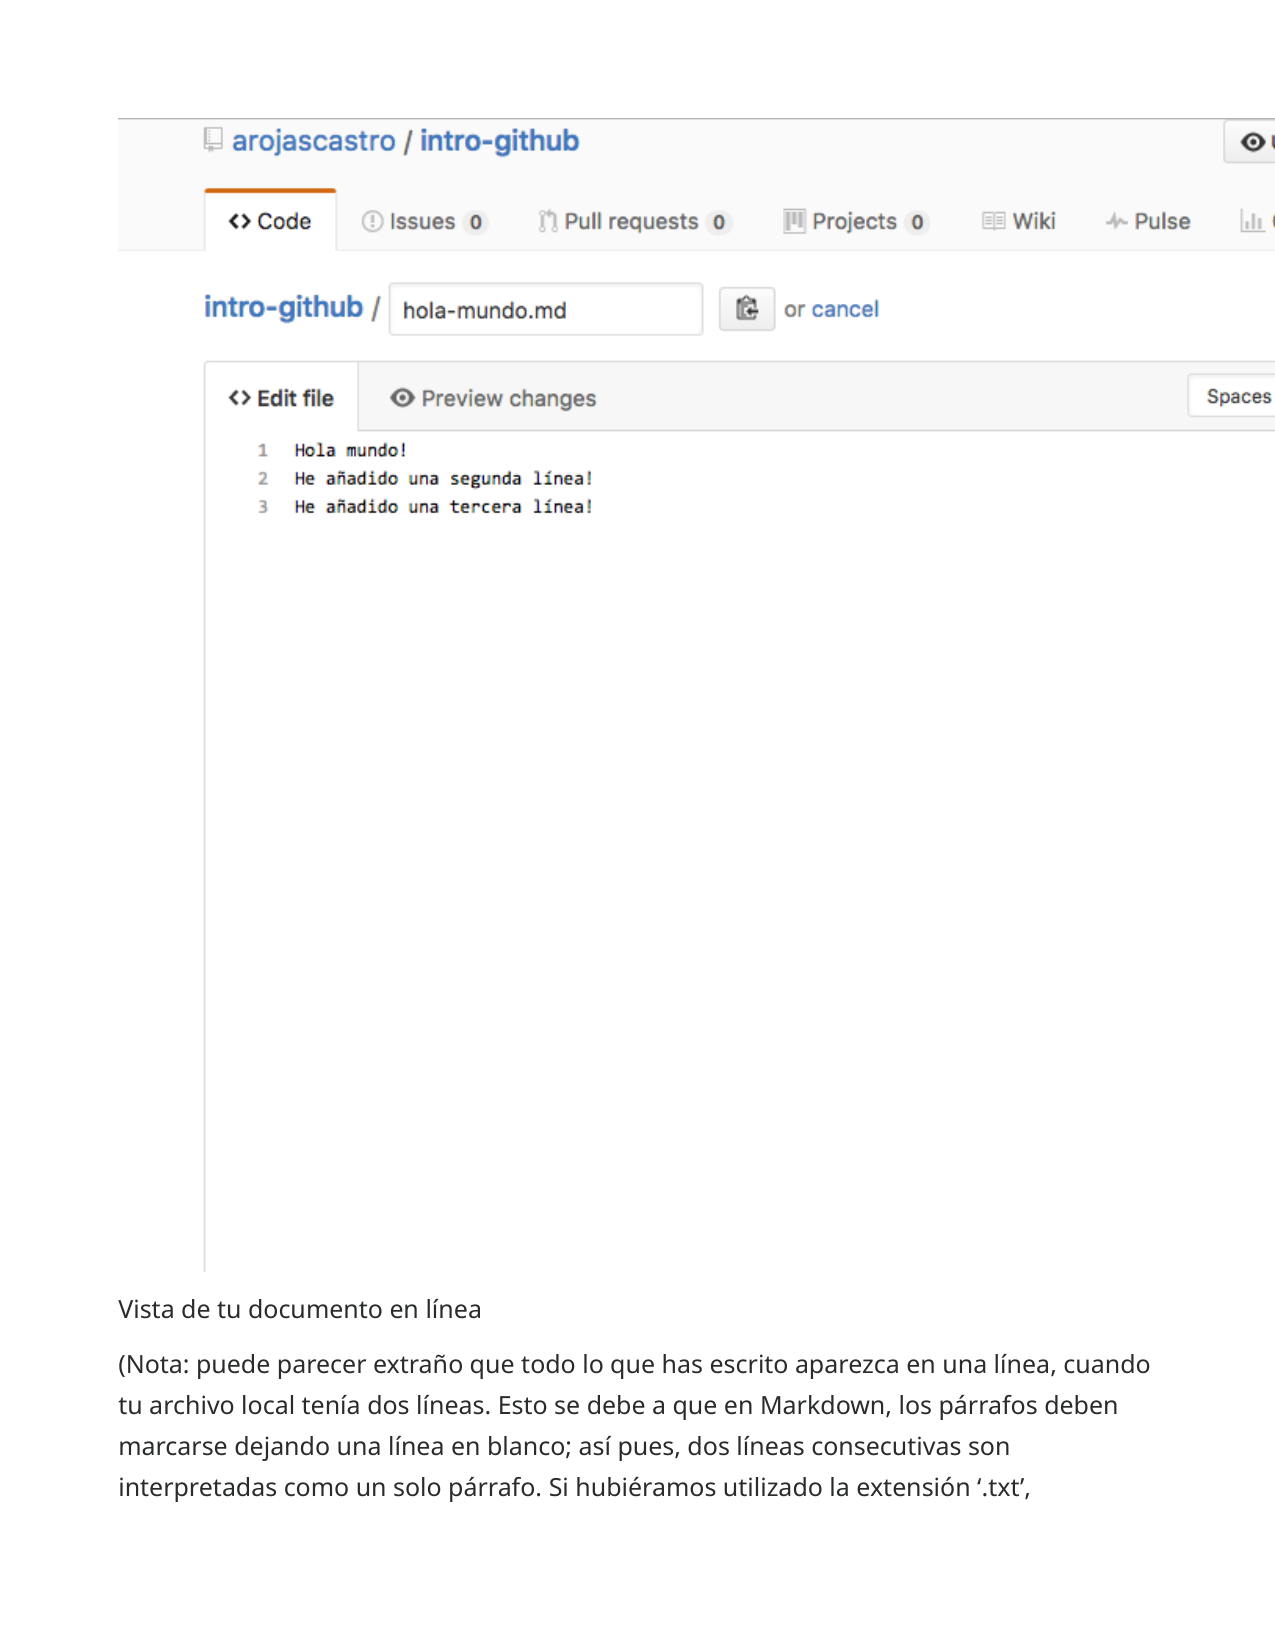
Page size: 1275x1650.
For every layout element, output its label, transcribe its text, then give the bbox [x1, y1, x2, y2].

text (Nota: puede parecer extraño que todo lo que has escrito aparezca en una línea, cuando tu archivo local tenía dos líneas. Esto se debe a que en Markdown, los párrafos deben marcarse dejando una línea en blanco; así pues, dos líneas consecutivas son interpretadas como un solo párrafo. Si hubiéramos utilizado la extensión ‘.txt’, [118, 1347, 1157, 1503]
text Vista de tu documento en línea [118, 1292, 1157, 1326]
picture [118, 118, 1275, 1272]
